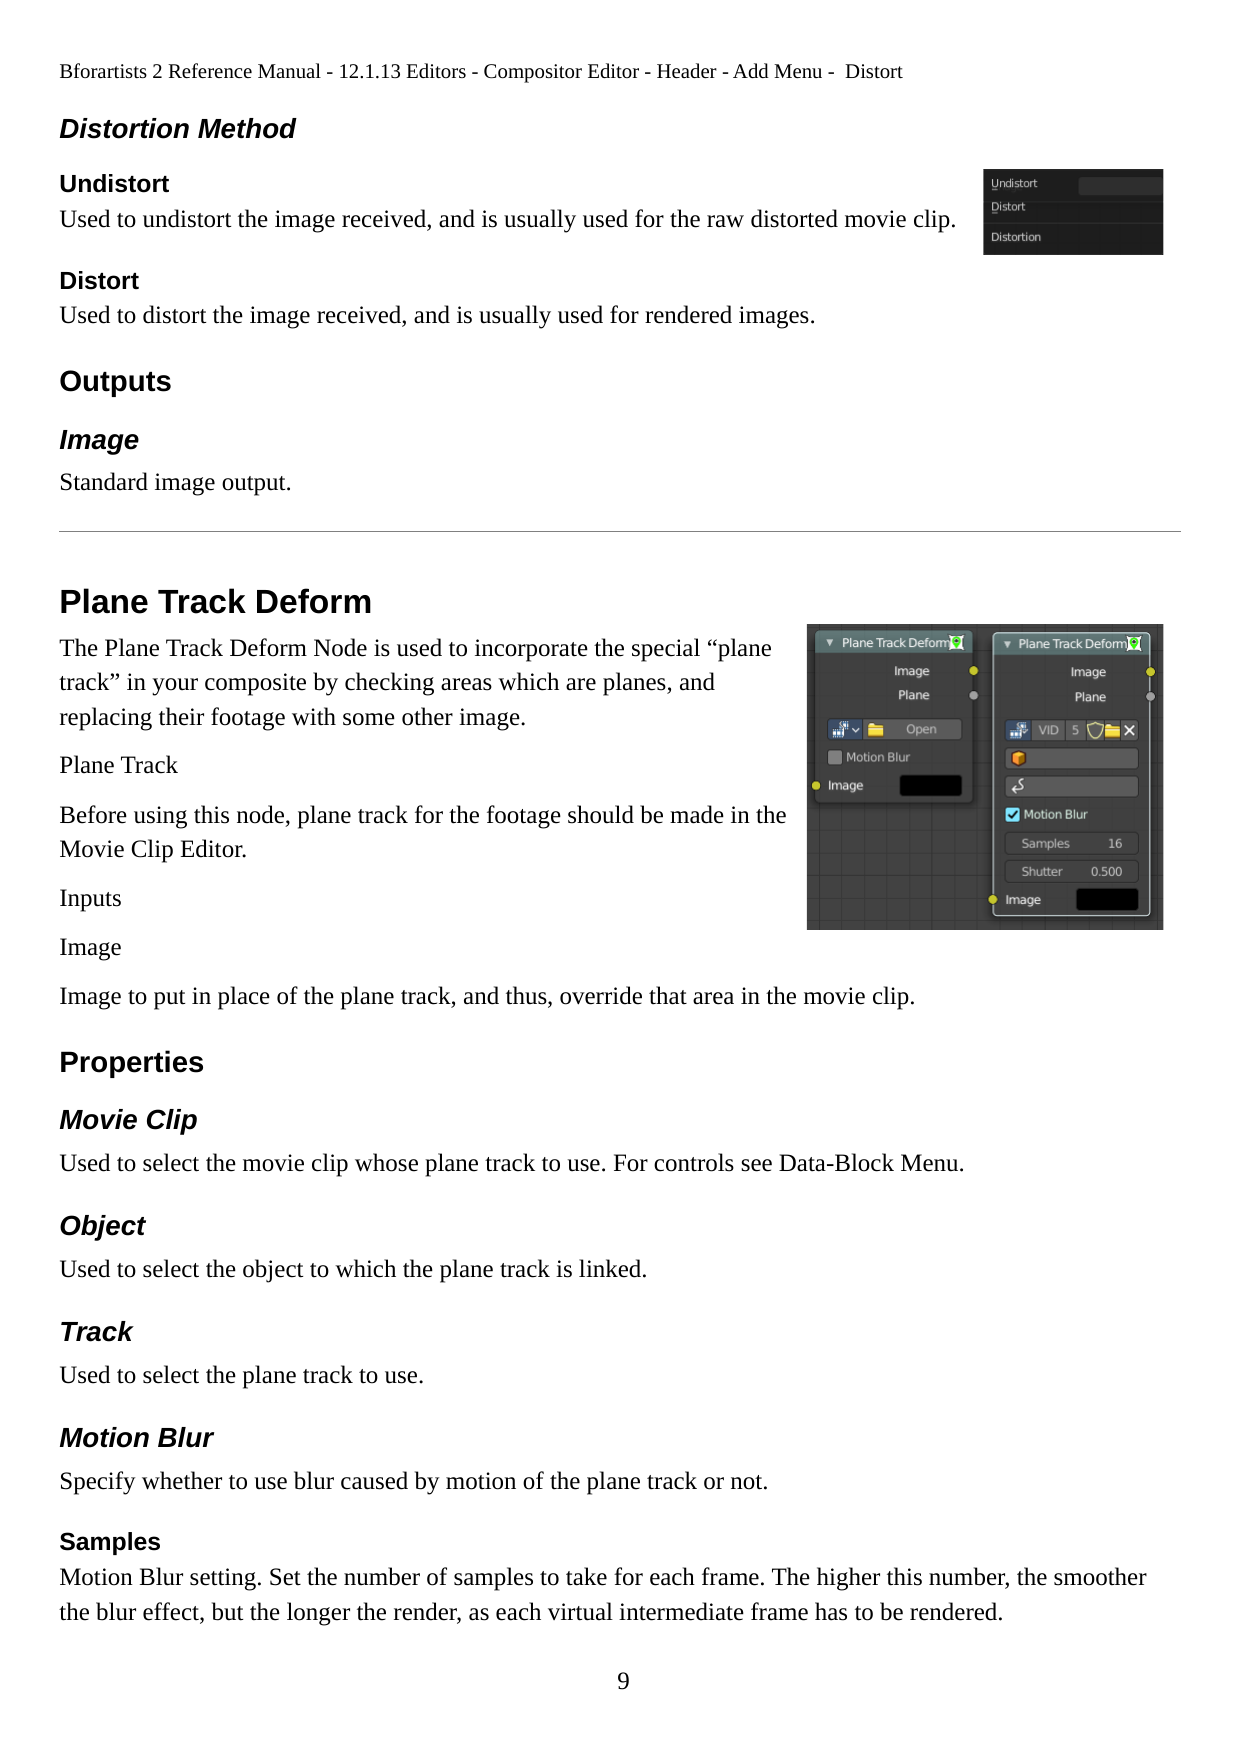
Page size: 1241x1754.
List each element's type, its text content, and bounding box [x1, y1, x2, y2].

text Used to select the plane track to use. [59, 1360, 1181, 1389]
text Used to undistort the image received, and is usually used for the raw distorted movie clip. [59, 204, 983, 233]
text Used to select the movie clip whose plane track to use. For controls see Data-Block Menu. [59, 1148, 1181, 1177]
subtitle Movie Clip [59, 1104, 1181, 1136]
subtitle Object [59, 1210, 1181, 1242]
text Specify whether to use blur caused by motion of the plane track or not. [59, 1466, 1181, 1495]
text [1164, 751, 1181, 779]
picture [983, 169, 1164, 255]
text The Plane Track Deform Node is used to incorporate the special “plane track” in your composite by checking areas which are planes, and replacing their footage with some other image. [59, 633, 806, 730]
text Image to put in place of the plane track, and thus, override that area in the movie clip. [59, 981, 1181, 1010]
text Before using this node, plane track for the footage should be made in the Movie Clip Editor. [59, 800, 806, 863]
subtitle Image [59, 423, 1181, 455]
text Plane Track [59, 751, 806, 779]
subtitle Undistort [59, 169, 983, 198]
subtitle [1164, 169, 1181, 198]
text Image [59, 932, 1181, 961]
text Motion Blur setting. Set the number of samples to take for each frame. The higher this number, the smoother the blur effect, but the longer the render, as each virtual intermediate frame has to be rendered. [59, 1562, 1181, 1626]
subtitle Outputs [59, 364, 1181, 398]
text Used to distort the image received, and is usually used for rendered images. [59, 301, 1181, 329]
text Standard image output. [59, 467, 1181, 496]
text Used to select the object to which the plane track is linked. [59, 1254, 1181, 1283]
subtitle Properties [59, 1045, 1181, 1079]
subtitle Track [59, 1316, 1181, 1347]
subtitle Distortion Method [59, 113, 1181, 144]
subtitle Plane Track Deform [59, 581, 1181, 620]
subtitle Samples [59, 1527, 1181, 1556]
text Inputs [59, 883, 806, 912]
subtitle Motion Blur [59, 1422, 1181, 1453]
subtitle Distort [59, 266, 1181, 294]
text [1164, 883, 1181, 912]
picture [806, 624, 1164, 930]
